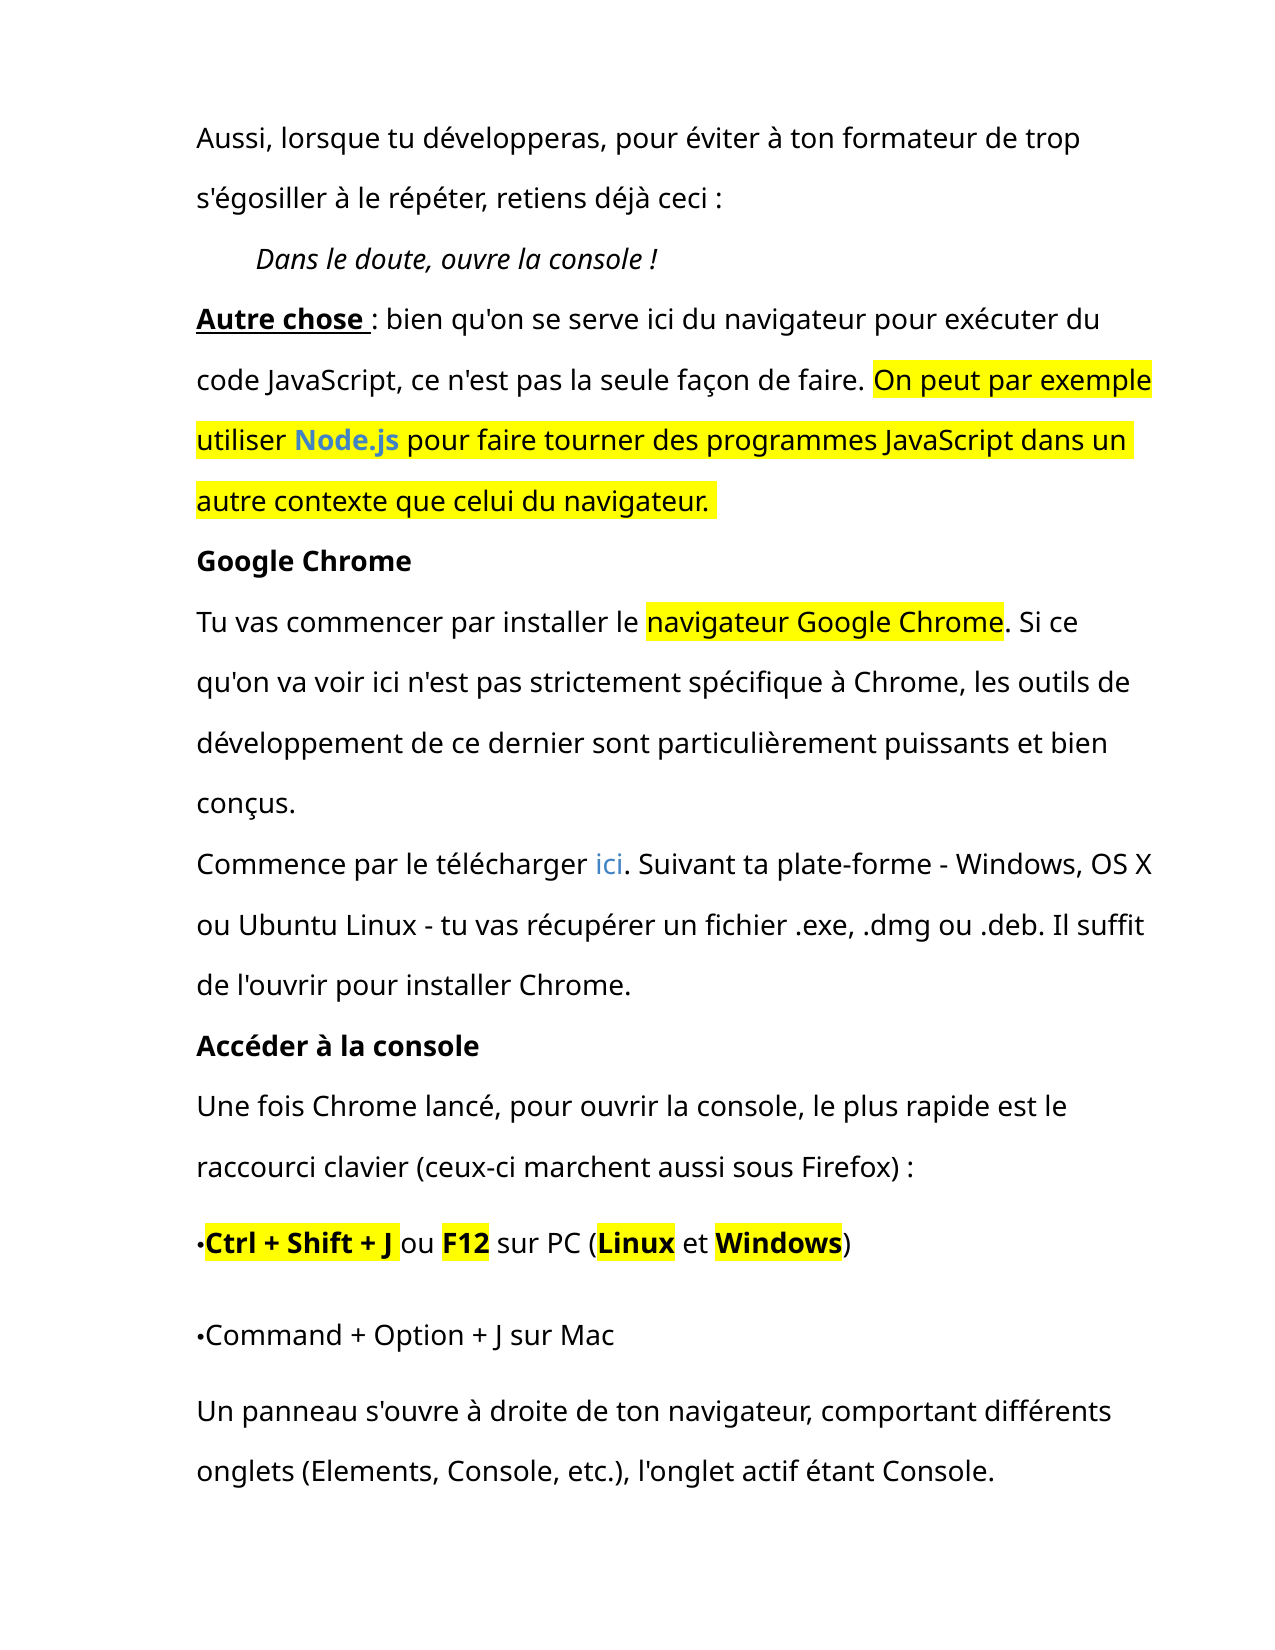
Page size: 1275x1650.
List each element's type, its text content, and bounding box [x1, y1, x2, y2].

text Aussi, lorsque tu développeras, pour éviter à ton formateur de trop s'égosiller à le répéter, retiens déjà ceci : [196, 118, 1157, 217]
text Accéder à la console [196, 1026, 1157, 1064]
text •Command + Option + J sur Mac [196, 1315, 1157, 1353]
text Google Chrome [196, 542, 1157, 580]
text Dans le doute, ouvre la console ! [255, 239, 1098, 277]
text •Ctrl + Shift + J ou F12 sur PC (Linux et Windows) [196, 1223, 1157, 1261]
text Commence par le télécharger ici. Suivant ta plate-forme - Windows, OS X ou Ubuntu Linux - tu vas récupérer un fichier .exe, .dmg ou .deb. Il suffit de l'ouvrir pour installer Chrome. [196, 844, 1157, 1004]
text Tu vas commencer par installer le navigateur Google Chrome. Si ce qu'on va voir ici n'est pas strictement spécifique à Chrome, les outils de développement de ce dernier sont particulièrement puissants et bien conçus. [196, 602, 1157, 822]
text Un panneau s'ouvre à droite de ton navigateur, comportant différents onglets (Elements, Console, etc.), l'onglet actif étant Console. [196, 1391, 1157, 1490]
text Une fois Chrome lancé, pour ouvrir la console, le plus rapide est le raccourci clavier (ceux-ci marchent aussi sous Firefox) : [196, 1086, 1157, 1185]
text Autre chose : bien qu'on se serve ici du navigateur pour exécuter du code JavaScript, ce n'est pas la seule façon de faire. On peut par exemple utiliser Node.js pour faire tourner des programmes JavaScript dans un autre contexte que celui du navigateur. [196, 300, 1157, 519]
